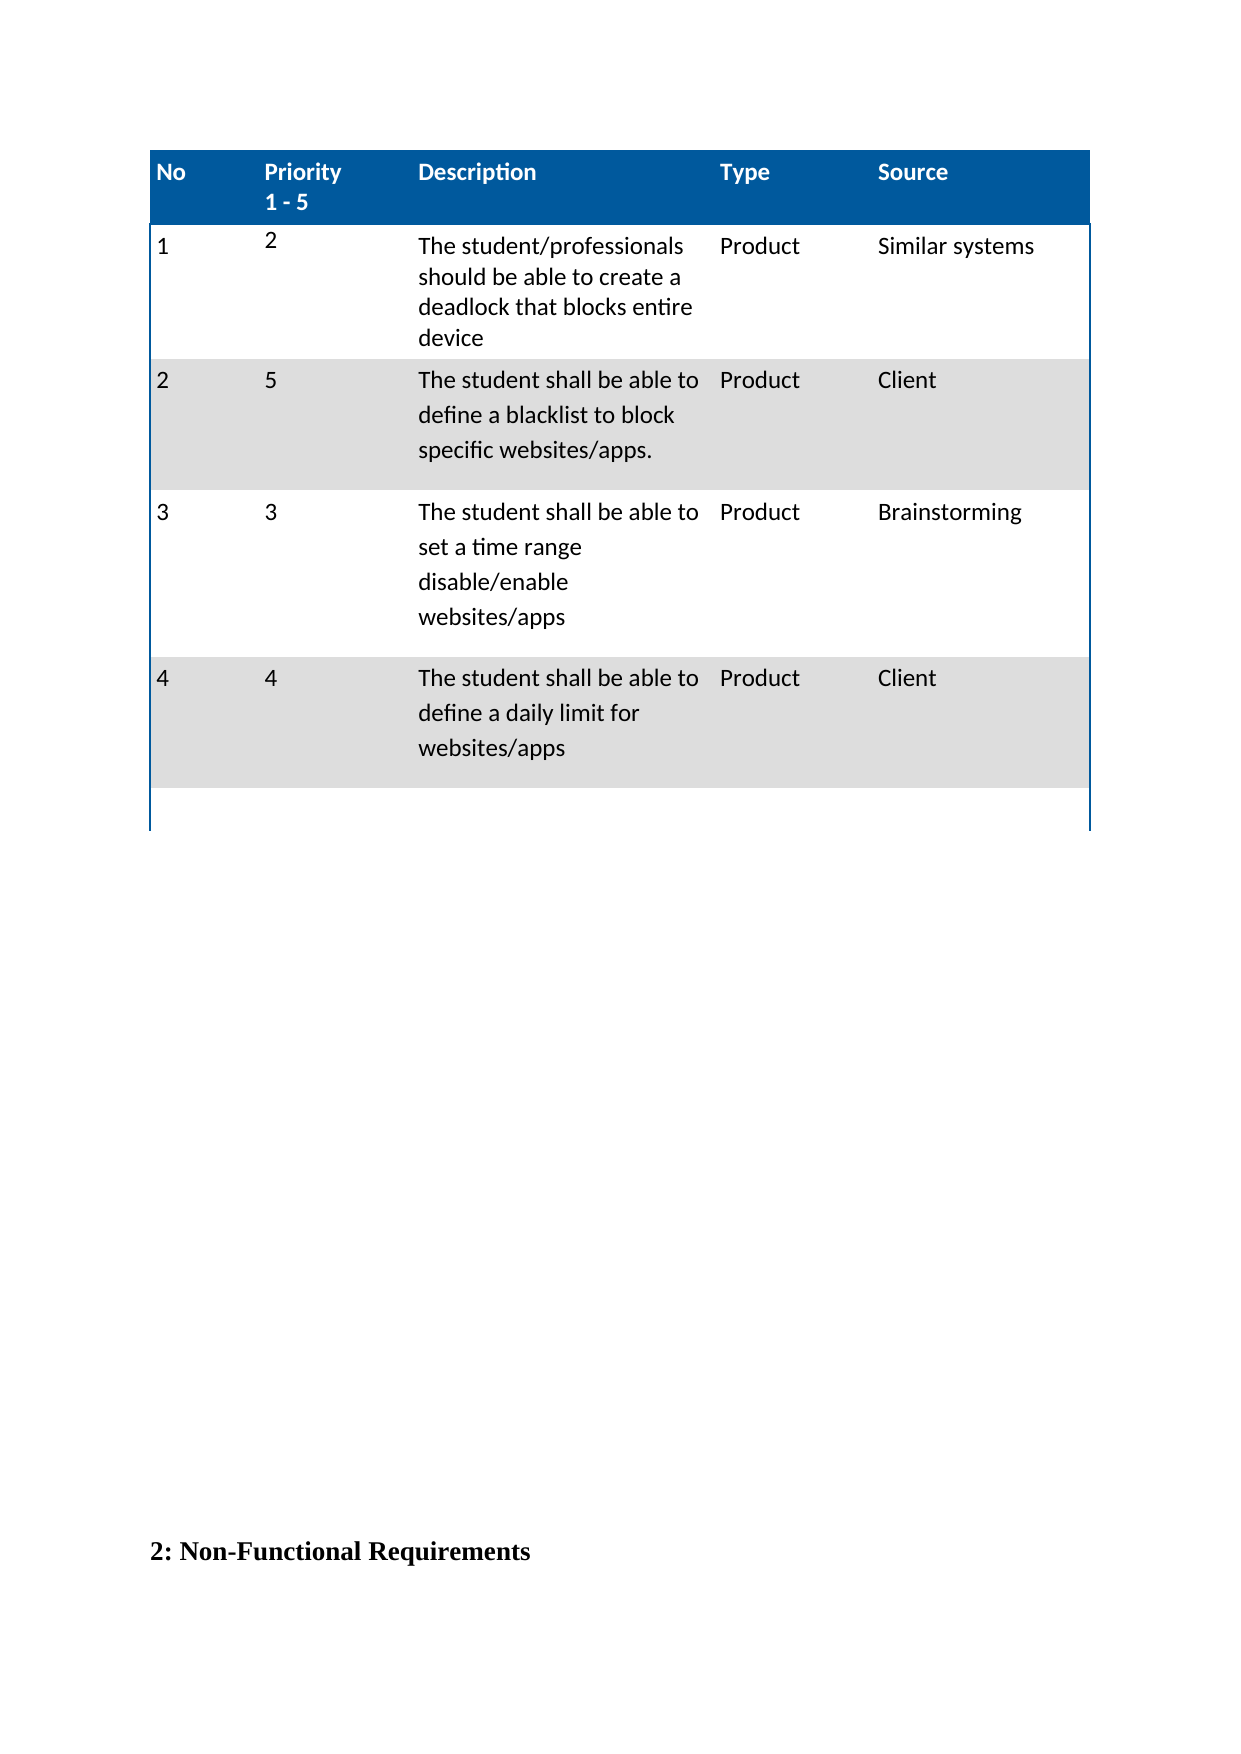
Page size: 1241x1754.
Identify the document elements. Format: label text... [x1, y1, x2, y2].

table_header No [150, 150, 258, 223]
table_cell [714, 788, 872, 831]
table_cell 4 [151, 657, 258, 788]
table_cell Similar systems [872, 225, 1089, 359]
table_cell 2 [151, 359, 258, 490]
table_header Description [412, 150, 714, 223]
table_header Type [714, 150, 872, 223]
table_cell The student/professionals should be able to create a deadlock that blocks entire device [412, 225, 714, 359]
table_cell [412, 788, 714, 831]
table_cell [151, 788, 258, 831]
table_cell The student shall be able to set a time range disable/enable websites/apps [412, 490, 714, 657]
table_cell Product [714, 225, 872, 359]
table_cell Client [872, 359, 1089, 490]
table_cell 1 [151, 225, 258, 359]
table_header Source [872, 150, 1090, 223]
text 2: Non-Functional Requirements [150, 1535, 1090, 1566]
table_header Priority 1 - 5 [258, 150, 412, 223]
table_cell 2 [258, 225, 412, 359]
table_cell The student shall be able to define a blacklist to block specific websites/apps. [412, 359, 714, 490]
table_cell 3 [151, 490, 258, 657]
table_cell [872, 788, 1089, 831]
table_cell The student shall be able to define a daily limit for websites/apps [412, 657, 714, 788]
table_cell 3 [258, 490, 412, 657]
table_cell Brainstorming [872, 490, 1089, 657]
table_cell Product [714, 657, 872, 788]
table_cell Client [872, 657, 1089, 788]
table_cell Product [714, 490, 872, 657]
table_cell Product [714, 359, 872, 490]
table_cell 5 [258, 359, 412, 490]
table_cell [258, 788, 412, 831]
table_cell 4 [258, 657, 412, 788]
